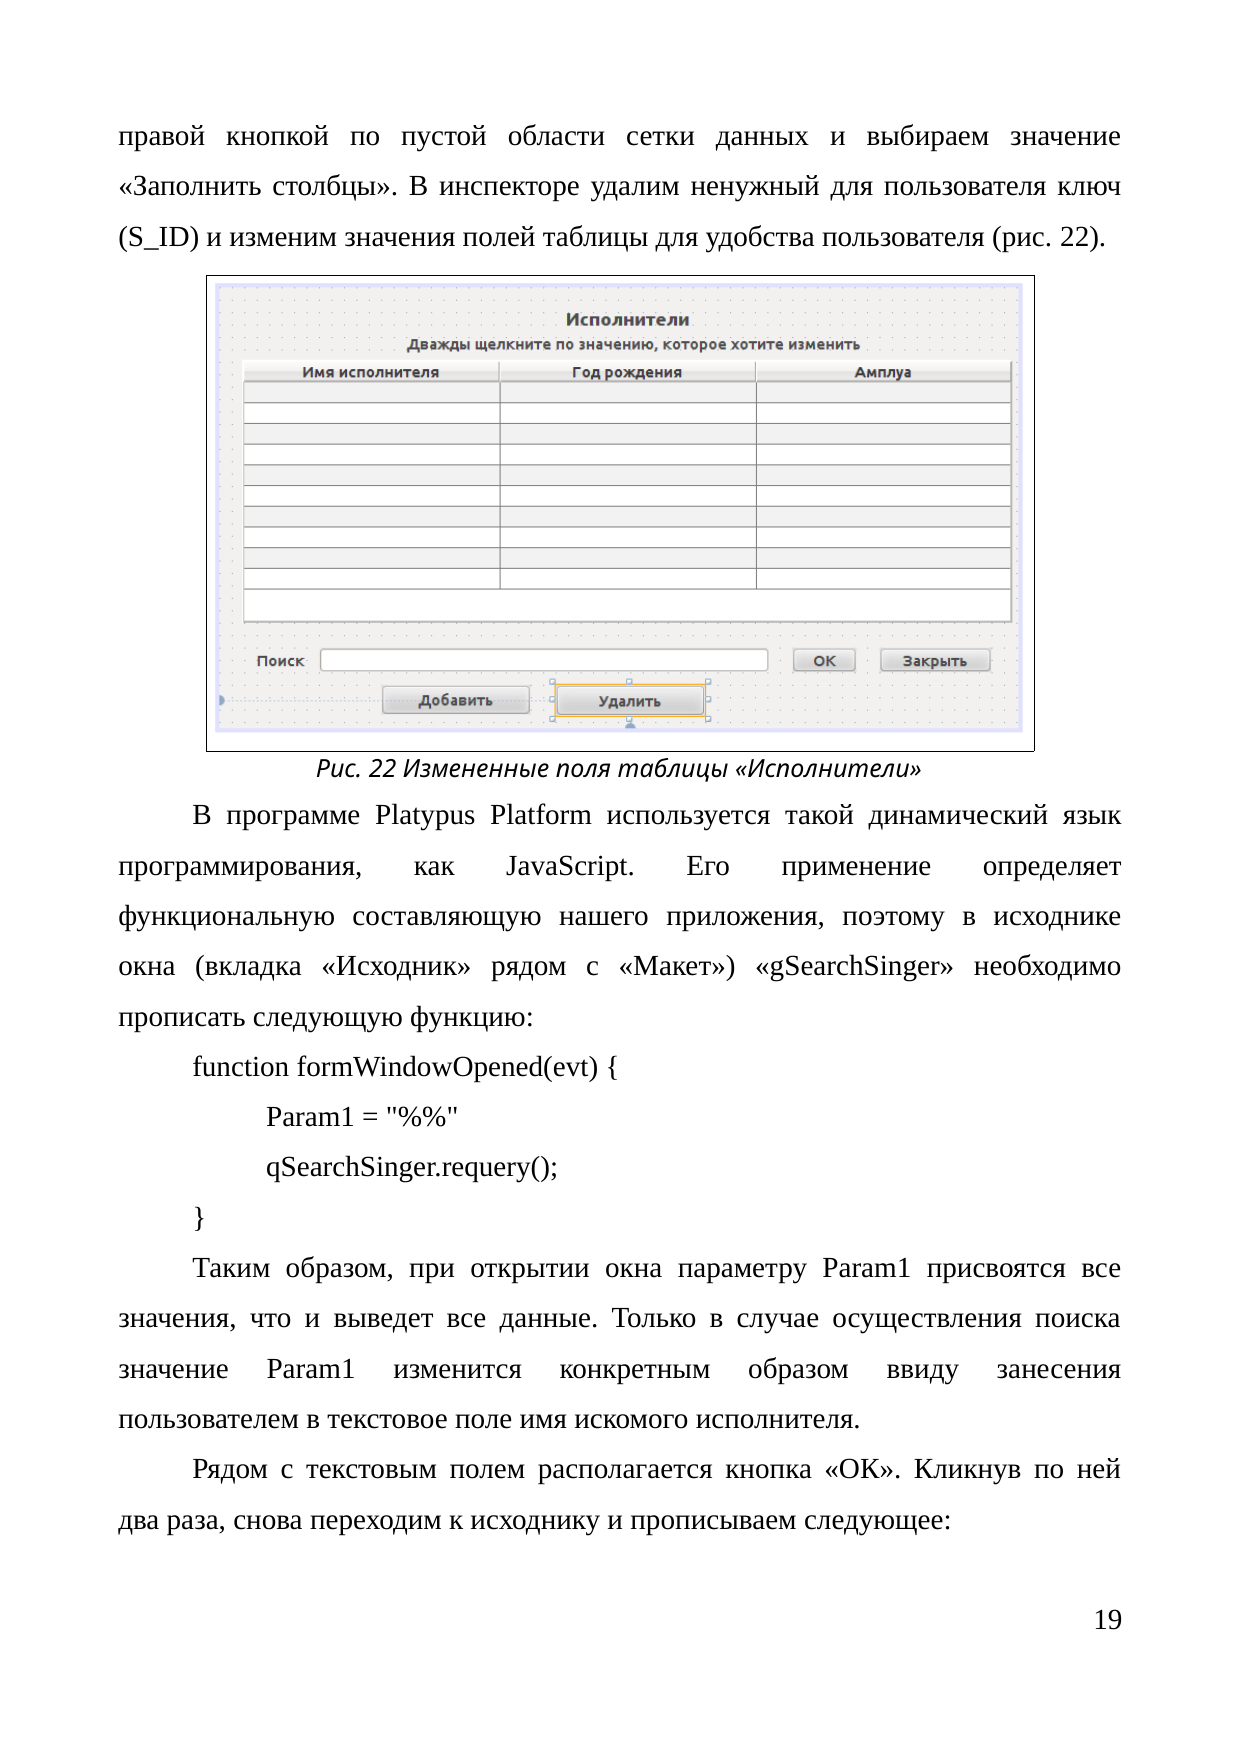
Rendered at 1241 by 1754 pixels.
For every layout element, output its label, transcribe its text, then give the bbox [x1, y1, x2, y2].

text qSearchSinger.requery(); [118, 1149, 1122, 1183]
text function formWindowOpened(evt) { [118, 1049, 1122, 1082]
text } [118, 1200, 1122, 1233]
text Param1 = "%%" [118, 1099, 1122, 1133]
table_header Рис. 22 Измененные поля таблицы «Исполнители» [118, 269, 1122, 797]
picture [209, 277, 1031, 749]
text В программе Platypus Platform используется такой динамический язык программирования, как JavaScript. Его применение определяет функциональную составляющую нашего приложения, поэтому в исходнике окна (вкладка «Исходник» рядом с «Макет») «gSearchSinger» необходимо прописать следующую функцию: [118, 797, 1122, 1032]
text правой кнопкой по пустой области сетки данных и выбираем значение «Заполнить столбцы». В инспекторе удалим ненужный для пользователя ключ (S_ID) и изменим значения полей таблицы для удобства пользователя (рис. 22). [118, 118, 1122, 252]
text Рядом с текстовым полем располагается кнопка «ОК». Кликнув по ней два раза, снова переходим к исходнику и прописываем следующее: [118, 1451, 1122, 1535]
text Таким образом, при открытии окна параметру Param1 присвоятся все значения, что и выведет все данные. Только в случае осуществления поиска значение Param1 изменится конкретным образом ввиду занесения пользователем в текстовое поле имя искомого исполнителя. [118, 1250, 1122, 1435]
